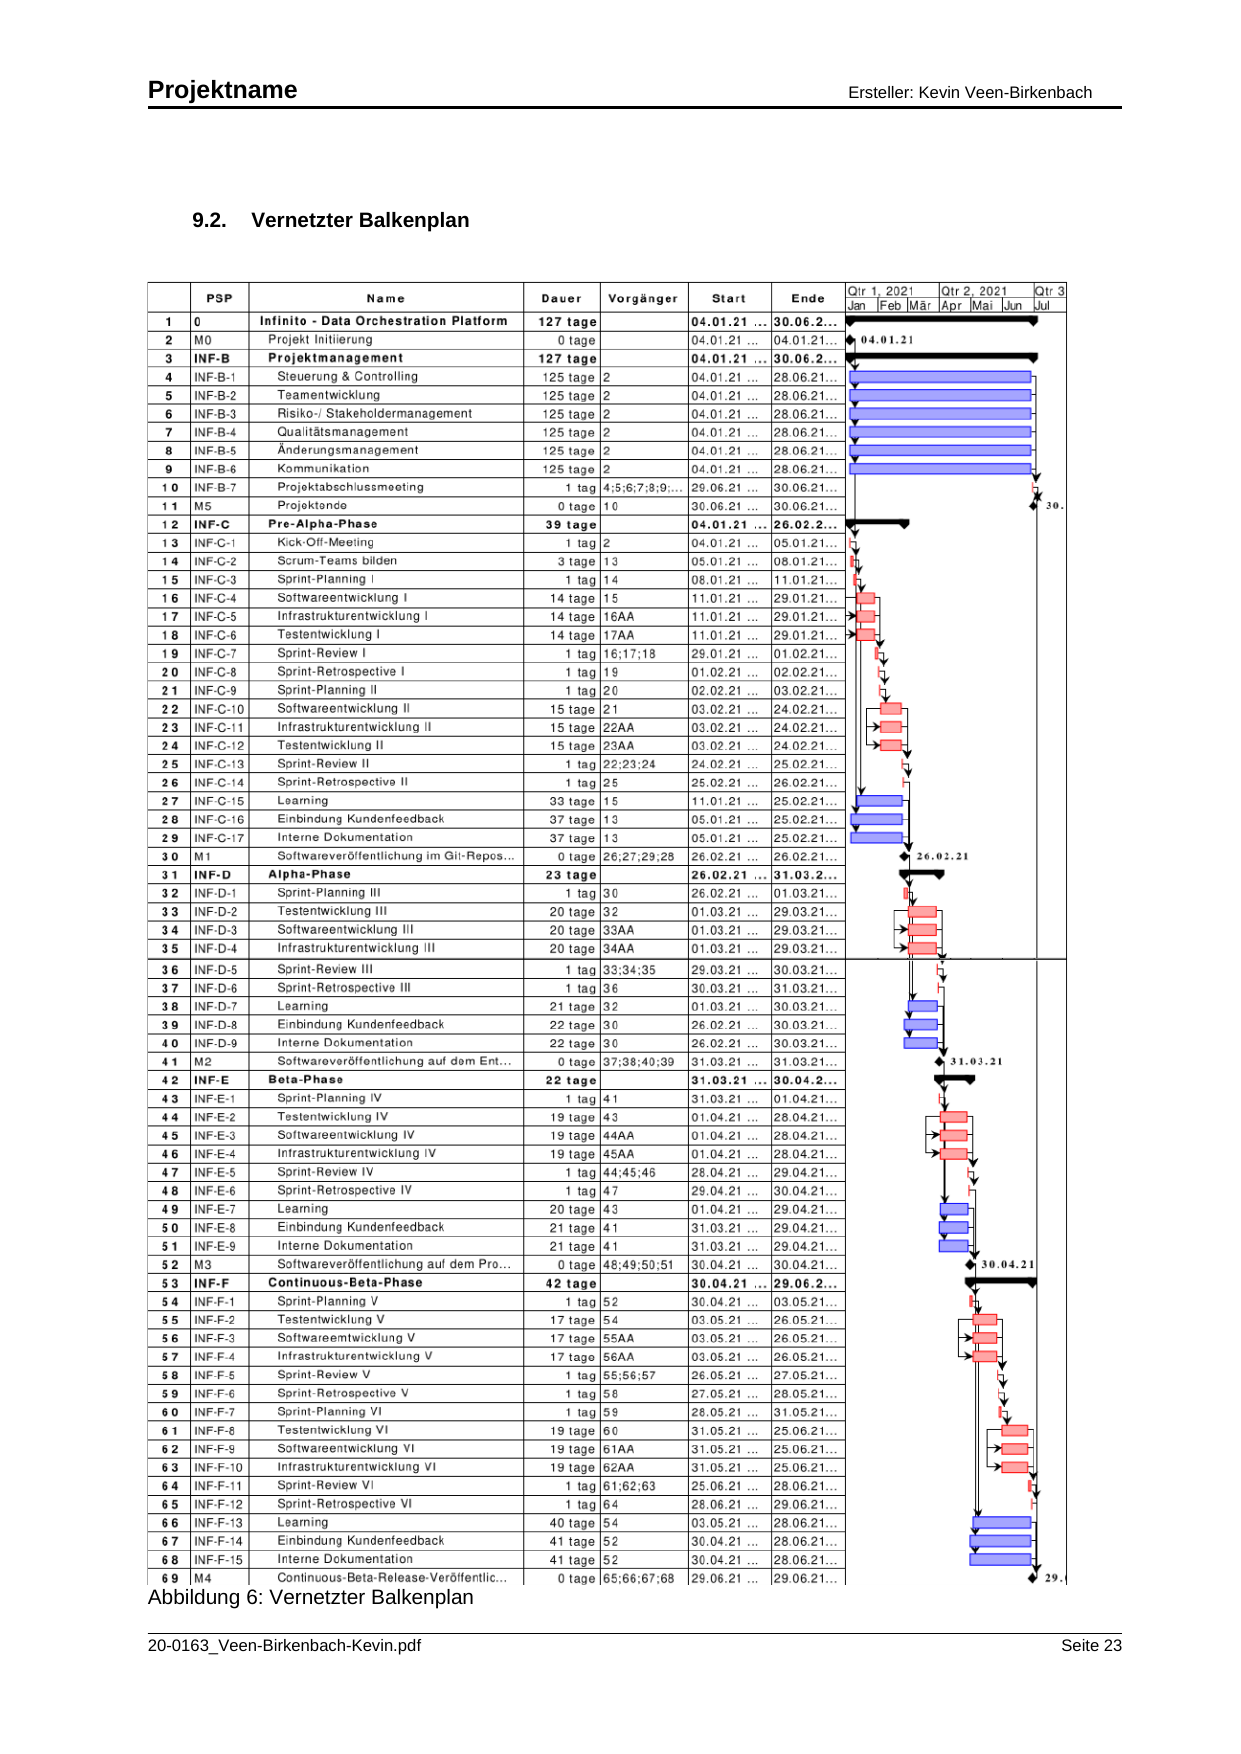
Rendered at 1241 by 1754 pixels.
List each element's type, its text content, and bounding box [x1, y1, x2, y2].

subtitle Vernetzter Balkenplan [192, 208, 1122, 232]
picture [147, 281, 1068, 1585]
text Abbildung 6: Vernetzter Balkenplan [148, 1585, 1068, 1608]
